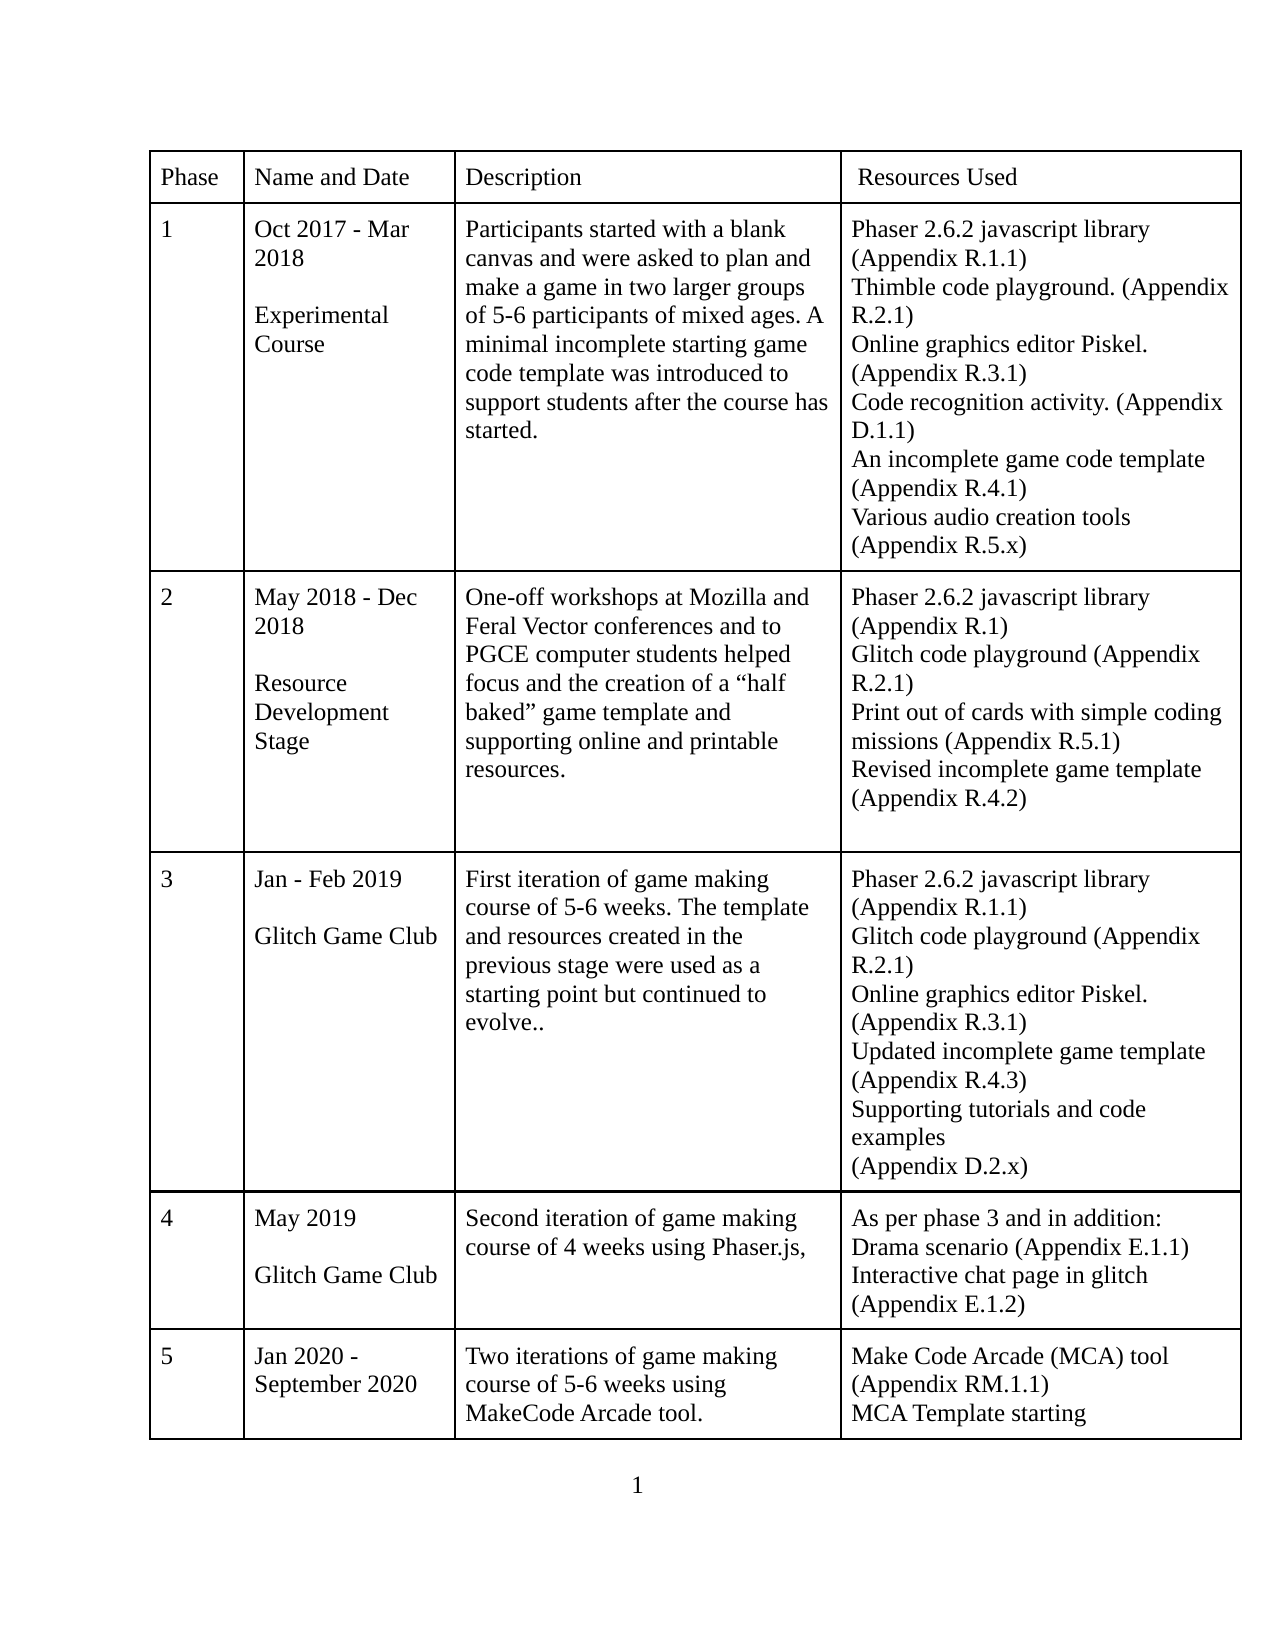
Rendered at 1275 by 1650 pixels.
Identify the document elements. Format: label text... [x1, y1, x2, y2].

table_cell Jan 2020 - September 2020 [245, 1330, 454, 1437]
table_cell May 2018 - Dec 2018 Resource Development Stage [245, 572, 454, 851]
table_cell May 2019 Glitch Game Club [245, 1193, 454, 1328]
table_cell 1 [151, 204, 243, 569]
table_cell Phaser 2.6.2 javascript library (Appendix R.1.1) Thimble code playground. (Appendix R.2.1) Online graphics editor Piskel.(Appendix R.3.1) Code recognition activity. (Appendix D.1.1) An incomplete game code template (Appendix R.4.1) Various audio creation tools (Appendix R.5.x) [842, 204, 1240, 569]
table_cell 5 [151, 1330, 243, 1437]
table_cell One-off workshops at Mozilla and Feral Vector conferences and to PGCE computer students helped focus and the creation of a “half baked” game template and supporting online and printable resources. [456, 572, 840, 851]
table_cell As per phase 3 and in addition: Drama scenario (Appendix E.1.1) Interactive chat page in glitch (Appendix E.1.2) [842, 1193, 1240, 1328]
table_cell Participants started with a blank canvas and were asked to plan and make a game in two larger groups of 5-6 participants of mixed ages. A minimal incomplete starting game code template was introduced to support students after the course has started. [456, 204, 840, 569]
table_cell Second iteration of game making course of 4 weeks using Phaser.js, [456, 1193, 840, 1328]
table_header Resources Used [842, 152, 1240, 202]
table_header Description [456, 152, 840, 202]
table_cell 2 [151, 572, 243, 851]
table_cell 3 [151, 853, 243, 1190]
table_cell Oct 2017 - Mar 2018 Experimental Course [245, 204, 454, 569]
table_cell First iteration of game making course of 5-6 weeks. The template and resources created in the previous stage were used as a starting point but continued to evolve.. [456, 853, 840, 1190]
table_cell Two iterations of game making course of 5-6 weeks using MakeCode Arcade tool. [456, 1330, 840, 1437]
table_header Phase [151, 152, 243, 202]
table_cell Phaser 2.6.2 javascript library (Appendix R.1) Glitch code playground (Appendix R.2.1) Print out of cards with simple coding missions (Appendix R.5.1) Revised incomplete game template (Appendix R.4.2) [842, 572, 1240, 851]
table_cell Make Code Arcade (MCA) tool (Appendix RM.1.1) MCA Template starting [842, 1330, 1240, 1437]
table_cell 4 [151, 1193, 243, 1328]
table_cell Jan - Feb 2019 Glitch Game Club [245, 853, 454, 1190]
table_header Name and Date [245, 152, 454, 202]
table_cell Phaser 2.6.2 javascript library (Appendix R.1.1) Glitch code playground (Appendix R.2.1) Online graphics editor Piskel.(Appendix R.3.1) Updated incomplete game template (Appendix R.4.3) Supporting tutorials and code examples (Appendix D.2.x) [842, 853, 1240, 1190]
